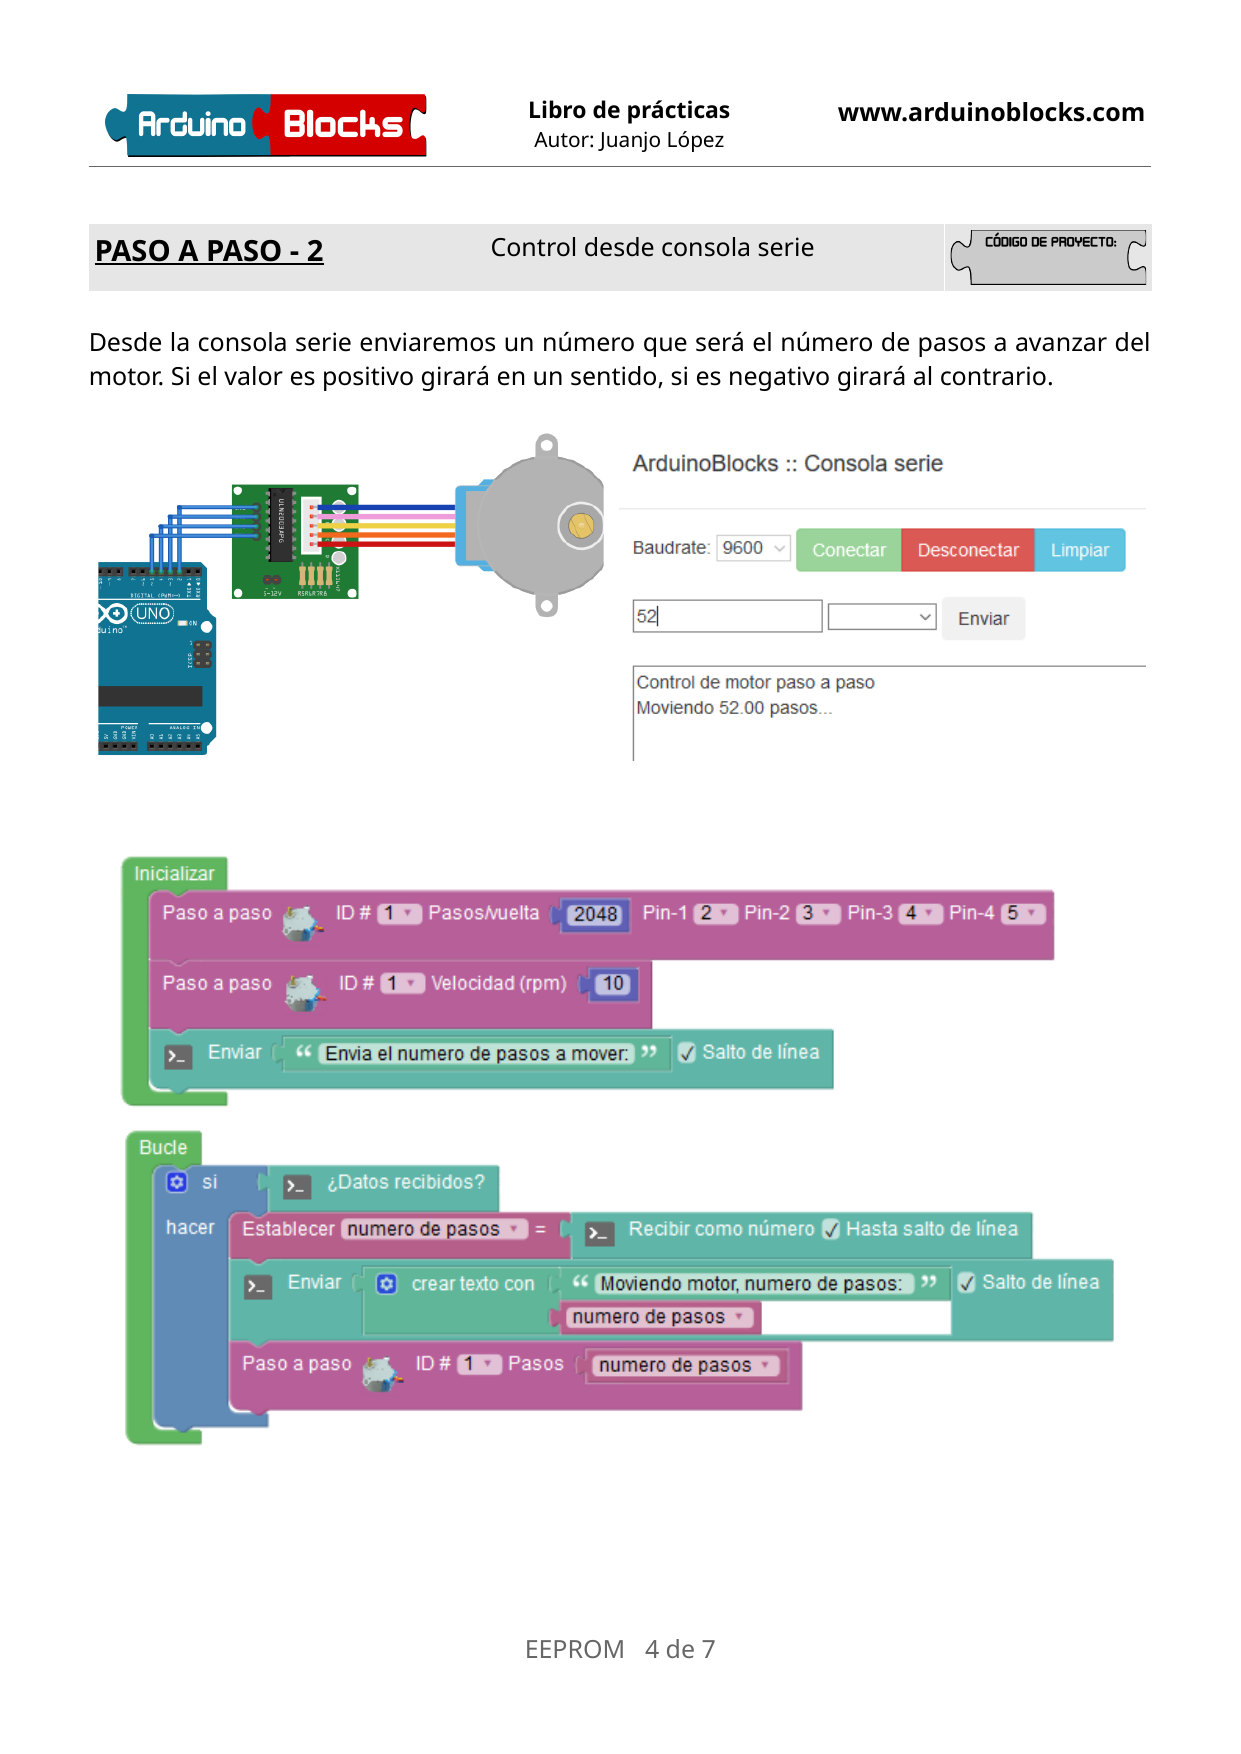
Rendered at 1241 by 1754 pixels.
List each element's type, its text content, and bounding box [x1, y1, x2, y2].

picture [619, 432, 1146, 761]
picture [105, 94, 427, 157]
table_cell [89, 804, 1152, 843]
picture [98, 432, 604, 764]
table_header [89, 427, 613, 804]
table_cell [89, 844, 1152, 1497]
picture [950, 230, 1147, 285]
picture [113, 843, 1128, 1458]
table_header [945, 224, 1152, 291]
text Desde la consola serie enviaremos un número que será el número de pasos a avanzar del motor. Si el valor es positivo girará en un sentido, si es negativo girará al contrario. [88, 325, 1152, 393]
table_header [614, 427, 1152, 804]
table_header PASO A PASO - 2 [89, 224, 360, 291]
table_header Control desde consola serie [360, 224, 944, 291]
